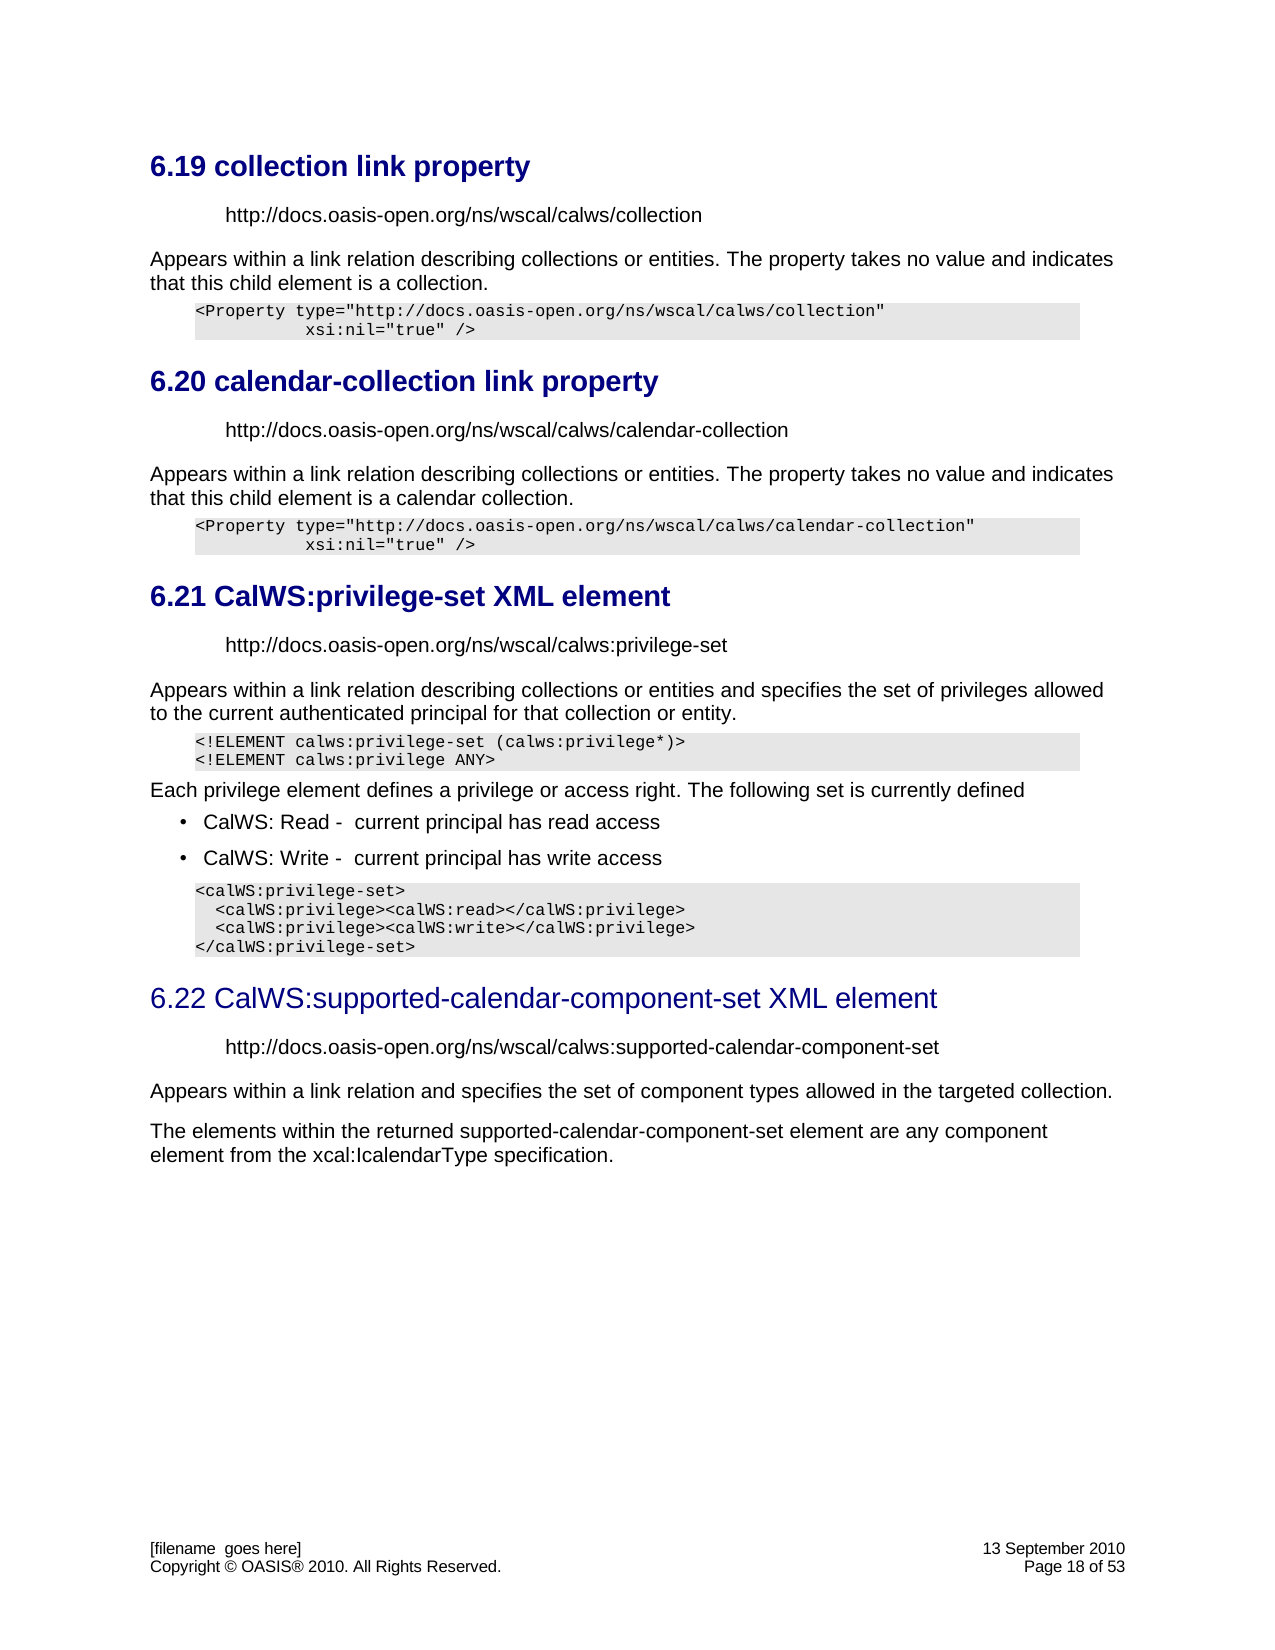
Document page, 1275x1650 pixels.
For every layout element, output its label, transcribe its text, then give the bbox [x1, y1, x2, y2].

text xsi:nil="true" /> [195, 322, 1080, 340]
text http://docs.oasis-open.org/ns/wscal/calws/collection [225, 203, 1125, 227]
text <Property type="http://docs.oasis-open.org/ns/wscal/calws/collection" [195, 303, 1080, 322]
text <!ELEMENT calws:privilege-set (calws:privilege*)> [195, 733, 1080, 752]
text The elements within the returned supported-calendar-component-set element are any component element from the xcal:IcalendarType specification. [150, 1120, 1125, 1167]
text http://docs.oasis-open.org/ns/wscal/calws:privilege-set [225, 634, 1125, 657]
text </calWS:privilege-set> [195, 938, 1080, 957]
text http://docs.oasis-open.org/ns/wscal/calws:supported-calendar-component-set [225, 1035, 1125, 1059]
text <calWS:privilege-set> [195, 883, 1080, 901]
text Each privilege element defines a privilege or access right. The following set is currently defined [150, 779, 1125, 802]
text xsi:nil="true" /> [195, 537, 1080, 555]
text Appears within a link relation describing collections or entities. The property takes no value and indicates that this child element is a calendar collection. [150, 463, 1125, 510]
text <Property type="http://docs.oasis-open.org/ns/wscal/calws/calendar-collection" [195, 518, 1080, 537]
text <!ELEMENT calws:privilege ANY> [195, 752, 1080, 771]
list CalWS: Write - current principal has write access [150, 847, 1125, 870]
list CalWS: Read - current principal has read access [150, 811, 1125, 834]
subtitle CalWS:supported-calendar-component-set XML element [150, 982, 1125, 1014]
text Appears within a link relation describing collections or entities. The property takes no value and indicates that this child element is a collection. [150, 248, 1125, 295]
text Appears within a link relation describing collections or entities and specifies the set of privileges allowed to the current authenticated principal for that collection or entity. [150, 678, 1125, 725]
text Appears within a link relation and specifies the set of component types allowed in the targeted collection. [150, 1080, 1125, 1103]
subtitle calendar-collection link property [150, 365, 1125, 398]
subtitle CalWS:privilege-set XML element [150, 580, 1125, 613]
text <calWS:privilege><calWS:read></calWS:privilege> [195, 901, 1080, 920]
text http://docs.oasis-open.org/ns/wscal/calws/calendar-collection [225, 418, 1125, 442]
text <calWS:privilege><calWS:write></calWS:privilege> [195, 920, 1080, 938]
subtitle collection link property [150, 150, 1125, 182]
